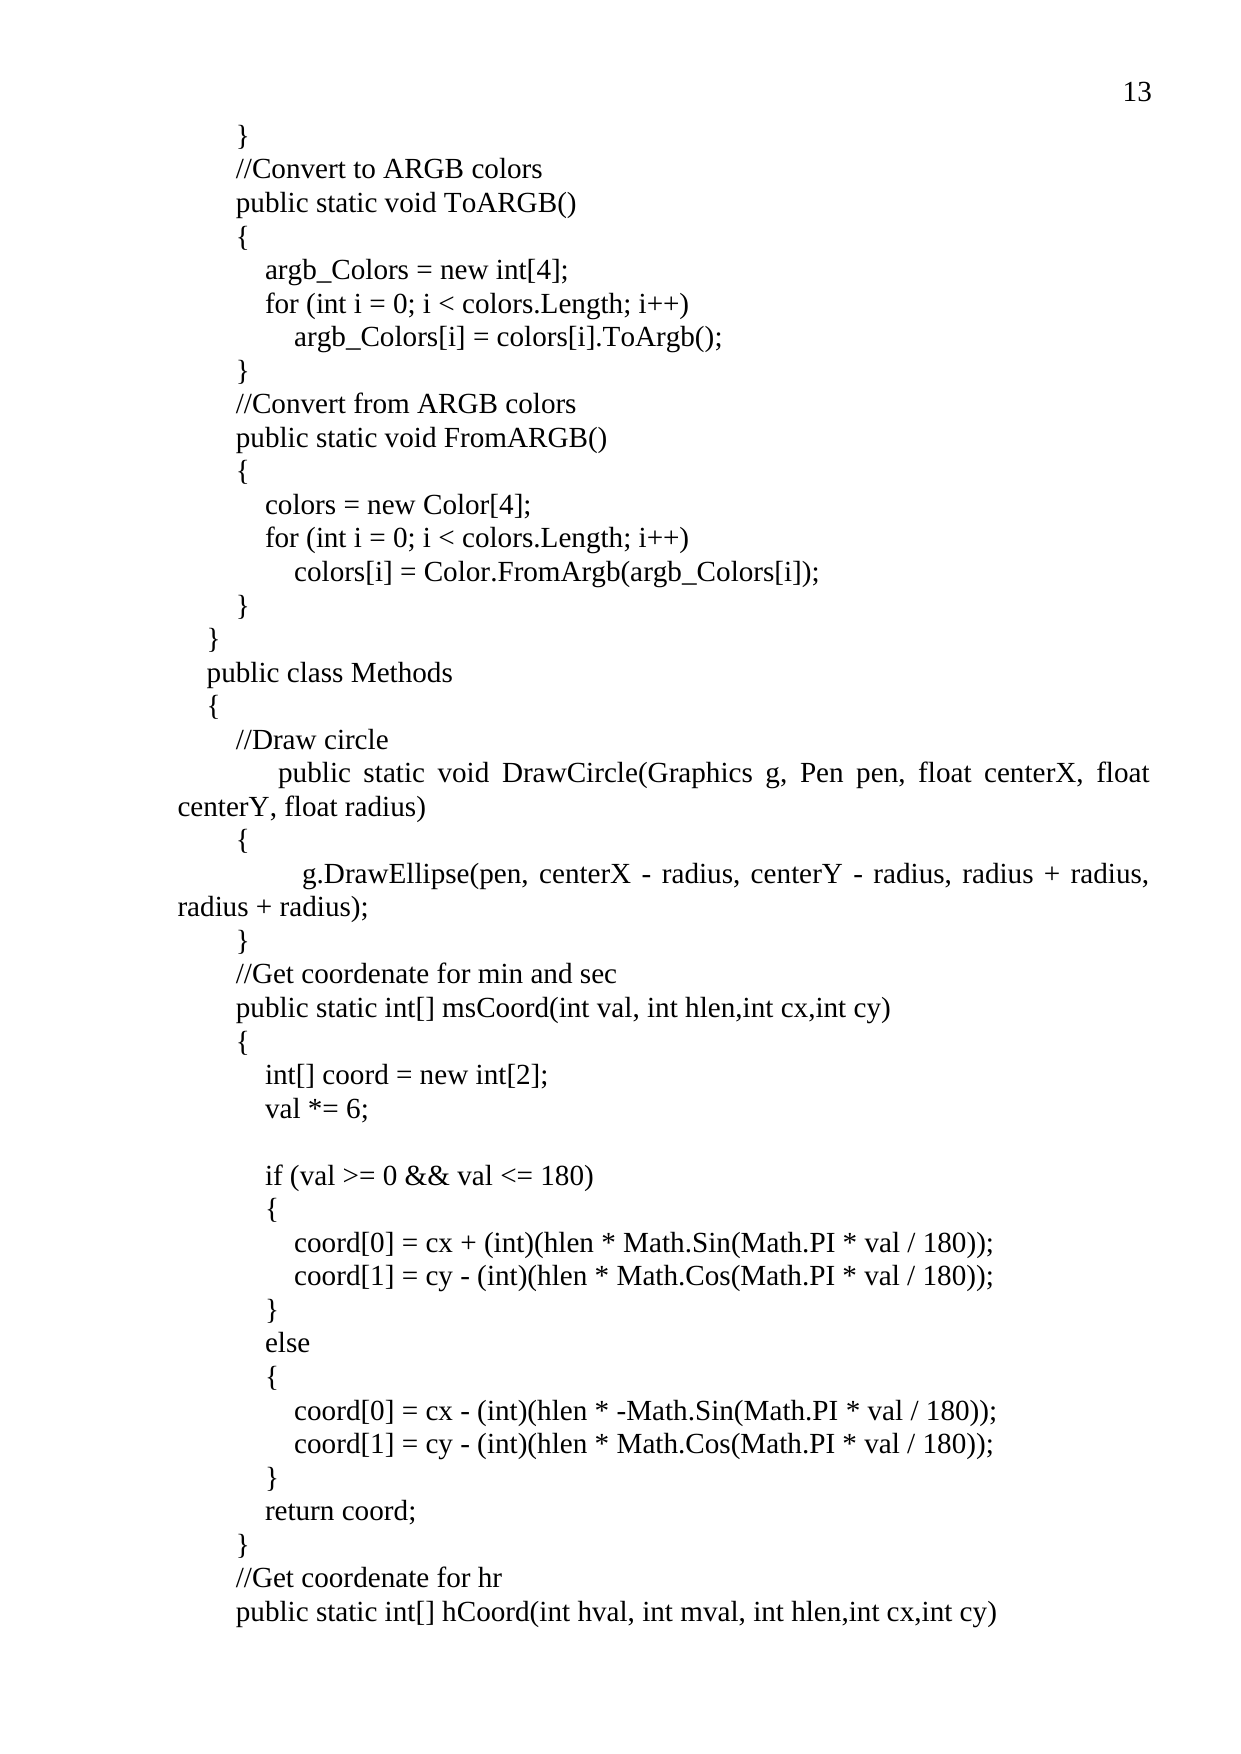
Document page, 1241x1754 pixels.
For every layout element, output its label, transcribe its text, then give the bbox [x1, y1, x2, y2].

text argb_Colors[i] = colors[i].ToArgb(); [177, 319, 1152, 353]
text { [177, 1191, 1152, 1225]
text val *= 6; [177, 1091, 1152, 1124]
text { [177, 688, 1152, 722]
text //Get coordenate for min and sec [177, 957, 1152, 990]
text int[] coord = new int[2]; [177, 1057, 1152, 1091]
text } [177, 353, 1152, 386]
text } [177, 1527, 1152, 1560]
text coord[0] = cx - (int)(hlen * -Math.Sin(Math.PI * val / 180)); [177, 1393, 1152, 1426]
text for (int i = 0; i < colors.Length; i++) [177, 286, 1152, 319]
text public static int[] hCoord(int hval, int mval, int hlen,int cx,int cy) [177, 1594, 1152, 1627]
text public class Methods [177, 655, 1152, 688]
text { [177, 453, 1152, 487]
text } [177, 588, 1152, 621]
text } [177, 621, 1152, 655]
text { [177, 822, 1152, 856]
text colors[i] = Color.FromArgb(argb_Colors[i]); [177, 554, 1152, 588]
text { [177, 1359, 1152, 1393]
text coord[0] = cx + (int)(hlen * Math.Sin(Math.PI * val / 180)); [177, 1225, 1152, 1258]
text if (val >= 0 && val <= 180) [177, 1158, 1152, 1191]
text { [177, 219, 1152, 252]
text else [177, 1326, 1152, 1359]
text } [177, 1292, 1152, 1326]
text coord[1] = cy - (int)(hlen * Math.Cos(Math.PI * val / 180)); [177, 1426, 1152, 1460]
text colors = new Color[4]; [177, 487, 1152, 521]
text public static int[] msCoord(int val, int hlen,int cx,int cy) [177, 990, 1152, 1024]
text g.DrawEllipse(pen, centerX - radius, centerY - radius, radius + radius, radius + radius); [177, 856, 1152, 923]
text } [177, 118, 1152, 152]
text coord[1] = cy - (int)(hlen * Math.Cos(Math.PI * val / 180)); [177, 1258, 1152, 1292]
text public static void DrawCircle(Graphics g, Pen pen, float centerX, float centerY, float radius) [177, 755, 1152, 822]
text { [177, 1024, 1152, 1057]
text } [177, 923, 1152, 957]
text //Draw circle [177, 722, 1152, 755]
text //Get coordenate for hr [177, 1560, 1152, 1594]
text public static void FromARGB() [177, 420, 1152, 453]
text return coord; [177, 1493, 1152, 1527]
text argb_Colors = new int[4]; [177, 252, 1152, 286]
text //Convert from ARGB colors [177, 386, 1152, 420]
text for (int i = 0; i < colors.Length; i++) [177, 521, 1152, 554]
text //Convert to ARGB colors [177, 152, 1152, 185]
text } [177, 1460, 1152, 1493]
text public static void ToARGB() [177, 185, 1152, 219]
